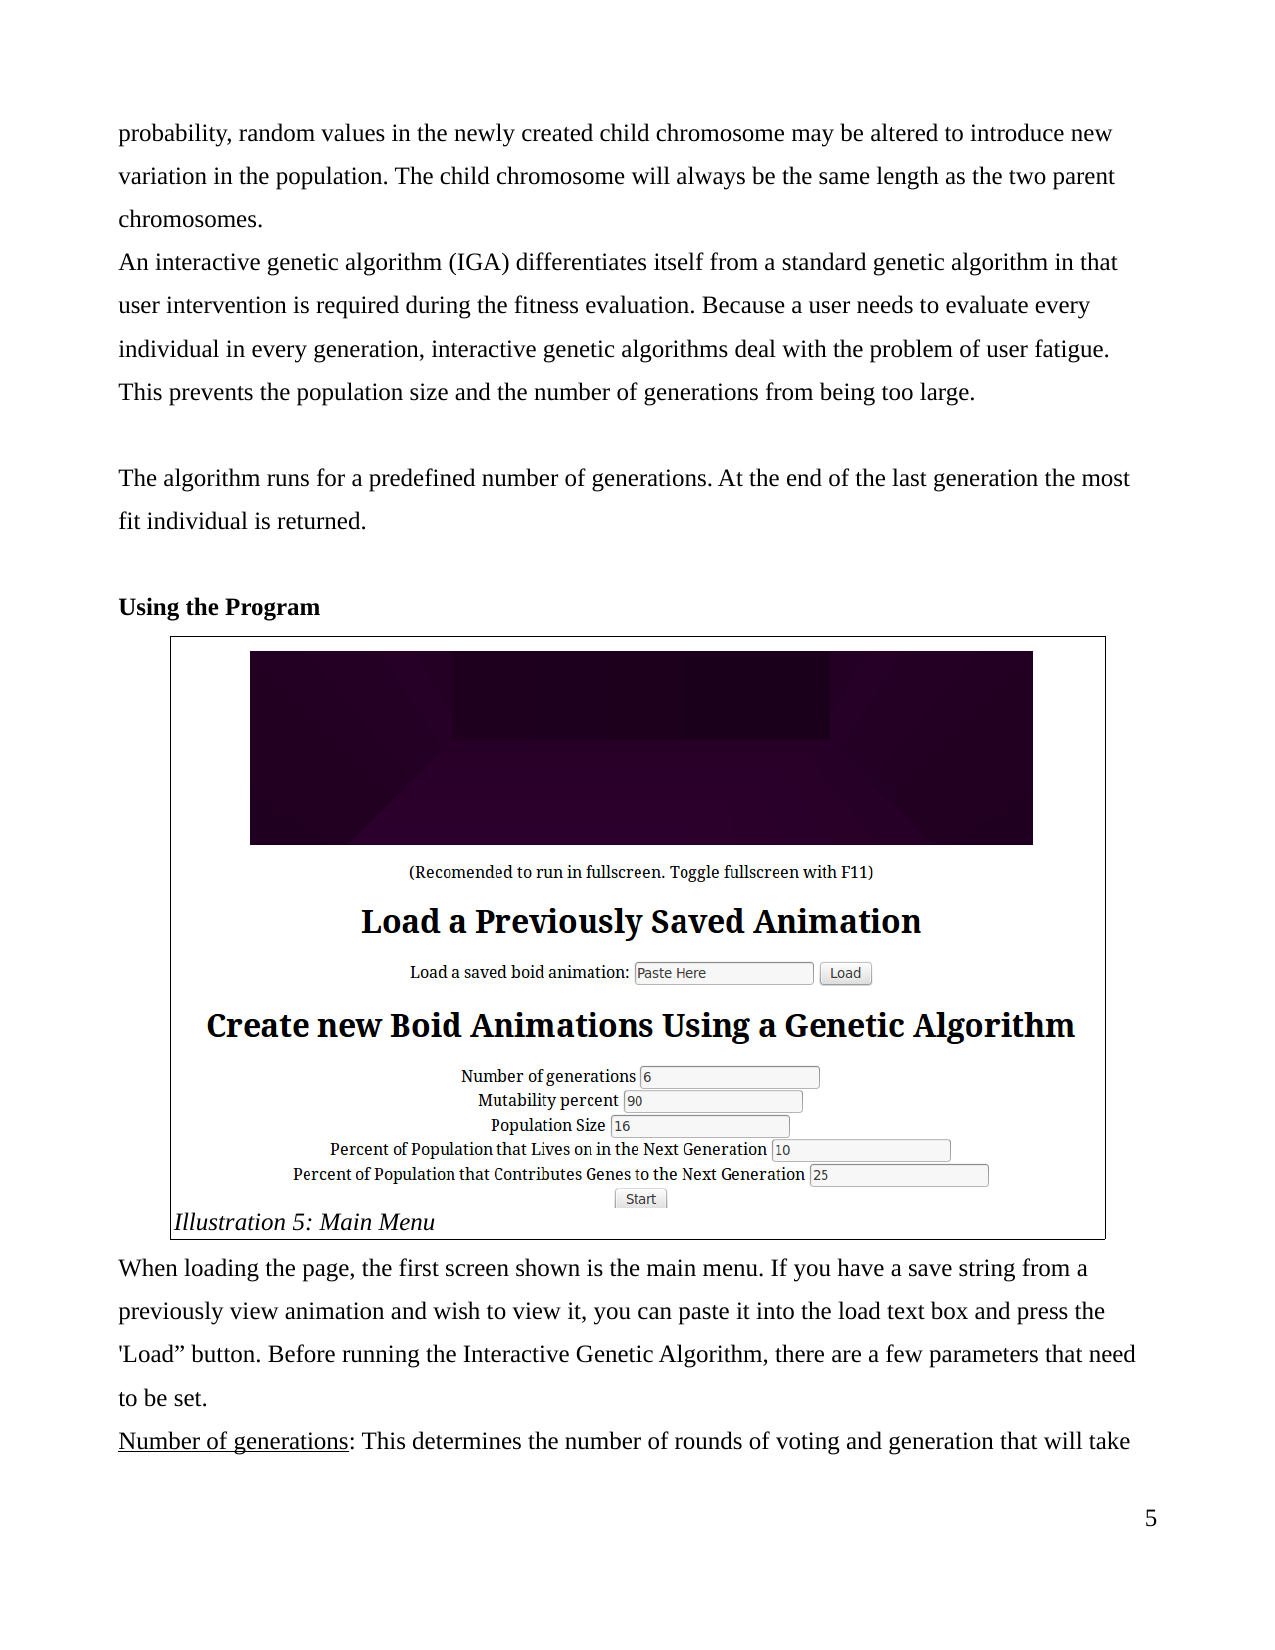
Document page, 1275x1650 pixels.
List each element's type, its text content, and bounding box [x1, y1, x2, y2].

text Using the Program [118, 592, 1157, 621]
text When loading the page, the first screen shown is the main menu. If you have a save string from a previously view animation and wish to view it, you can paste it into the load text box and press the 'Load” button. Before running the Interactive Genetic Algorithm, there are a few parameters that need to be set. [118, 636, 1157, 1411]
text probability, random values in the newly created child chromosome may be altered to introduce new variation in the population. The child chromosome will always be the same length as the two parent chromosomes. [118, 118, 1157, 233]
text Illustration 5: Main Menu [173, 1208, 1102, 1236]
text The algorithm runs for a predefined number of generations. At the end of the last generation the most fit individual is returned. [118, 463, 1157, 535]
picture [173, 651, 1102, 1208]
text Number of generations: This determines the number of rounds of voting and generation that will take [118, 1426, 1157, 1454]
text An interactive genetic algorithm (IGA) differentiates itself from a standard genetic algorithm in that user intervention is required during the fitness evaluation. Because a user needs to evaluate every individual in every generation, interactive genetic algorithms deal with the problem of user fatigue. This prevents the population size and the number of generations from being too large. [118, 247, 1157, 406]
